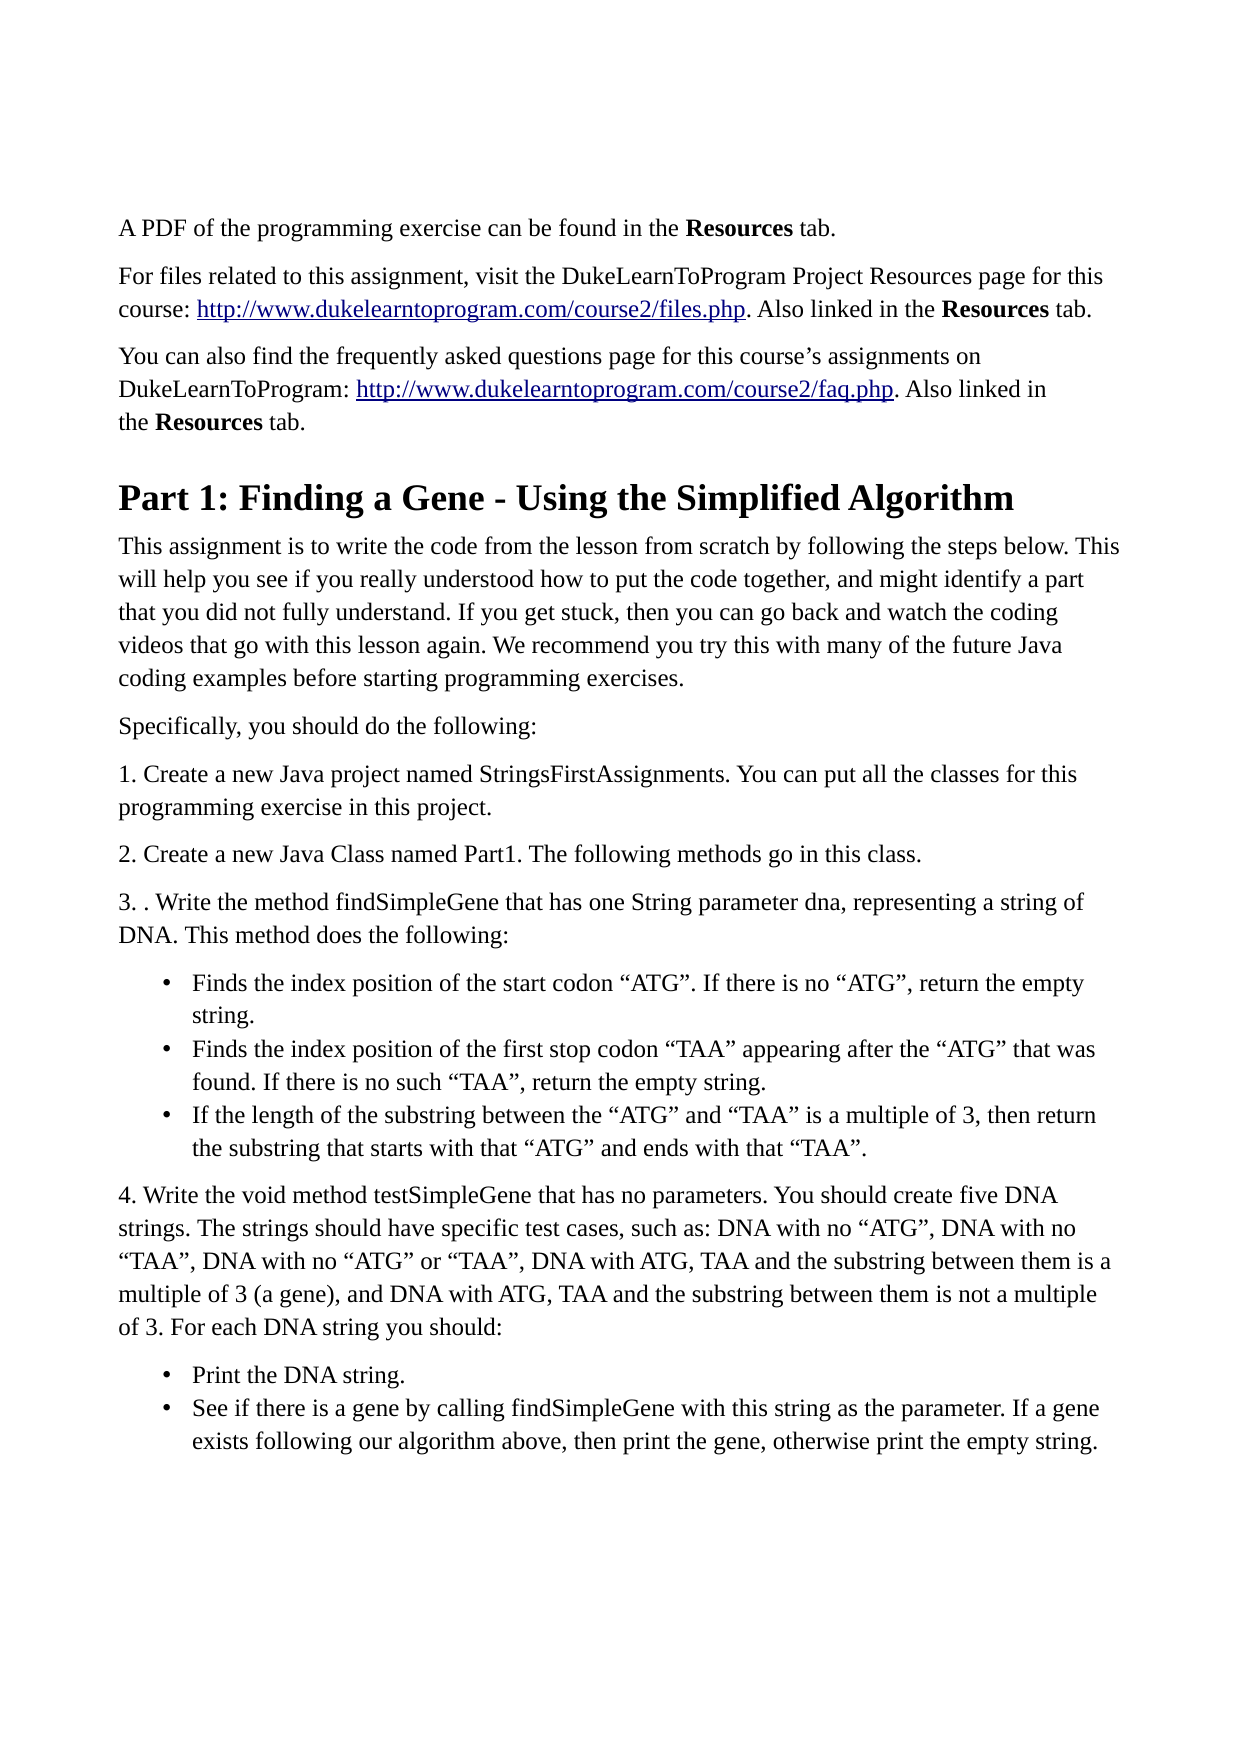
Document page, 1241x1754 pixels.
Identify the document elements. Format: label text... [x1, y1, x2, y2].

list Finds the index position of the first stop codon “TAA” appearing after the “ATG” that was found. If there is no such “TAA”, return the empty string. [162, 1034, 1122, 1095]
list See if there is a gene by calling findSimpleGene with this string as the parameter. If a gene exists following our algorithm above, then print the gene, otherwise print the empty string. [162, 1393, 1122, 1455]
text 1. Create a new Java project named StringsFirstAssignments. You can put all the classes for this programming exercise in this project. [118, 759, 1122, 821]
list If the length of the substring between the “ATG” and “TAA” is a multiple of 3, then return the substring that starts with that “ATG” and ends with that “TAA”. [162, 1100, 1122, 1161]
list Finds the index position of the start codon “ATG”. If there is no “ATG”, return the empty string. [162, 968, 1122, 1029]
list Print the DNA string. [162, 1360, 1122, 1389]
text 3. . Write the method findSimpleGene that has one String parameter dna, representing a string of DNA. This method does the following: [118, 887, 1122, 949]
text 2. Create a new Java Class named Part1. The following methods go in this class. [118, 839, 1122, 868]
text This assignment is to write the code from the lesson from scratch by following the steps below. This will help you see if you really understood how to put the code together, and might identify a part that you did not fully understand. If you get stuck, then you can go back and watch the coding videos that go with this lesson again. We recommend you try this with many of the future Java coding examples before starting programming exercises. [118, 531, 1122, 692]
text Specifically, you should do the following: [118, 711, 1122, 740]
text You can also find the frequently asked questions page for this course’s assignments on DukeLearnToProgram: http://www.dukelearntoprogram.com/course2/faq.php. Also linked in the Resources tab. [118, 341, 1122, 436]
subtitle Part 1: Finding a Gene - Using the Simplified Algorithm [118, 476, 1122, 519]
text For files related to this assignment, visit the DukeLearnToProgram Project Resources page for this course: http://www.dukelearntoprogram.com/course2/files.php. Also linked in the Resources tab. [118, 261, 1122, 322]
text A PDF of the programming exercise can be found in the Resources tab. [118, 213, 1122, 242]
text 4. Write the void method testSimpleGene that has no parameters. You should create five DNA strings. The strings should have specific test cases, such as: DNA with no “ATG”, DNA with no “TAA”, DNA with no “ATG” or “TAA”, DNA with ATG, TAA and the substring between them is a multiple of 3 (a gene), and DNA with ATG, TAA and the substring between them is not a multiple of 3. For each DNA string you should: [118, 1180, 1122, 1341]
